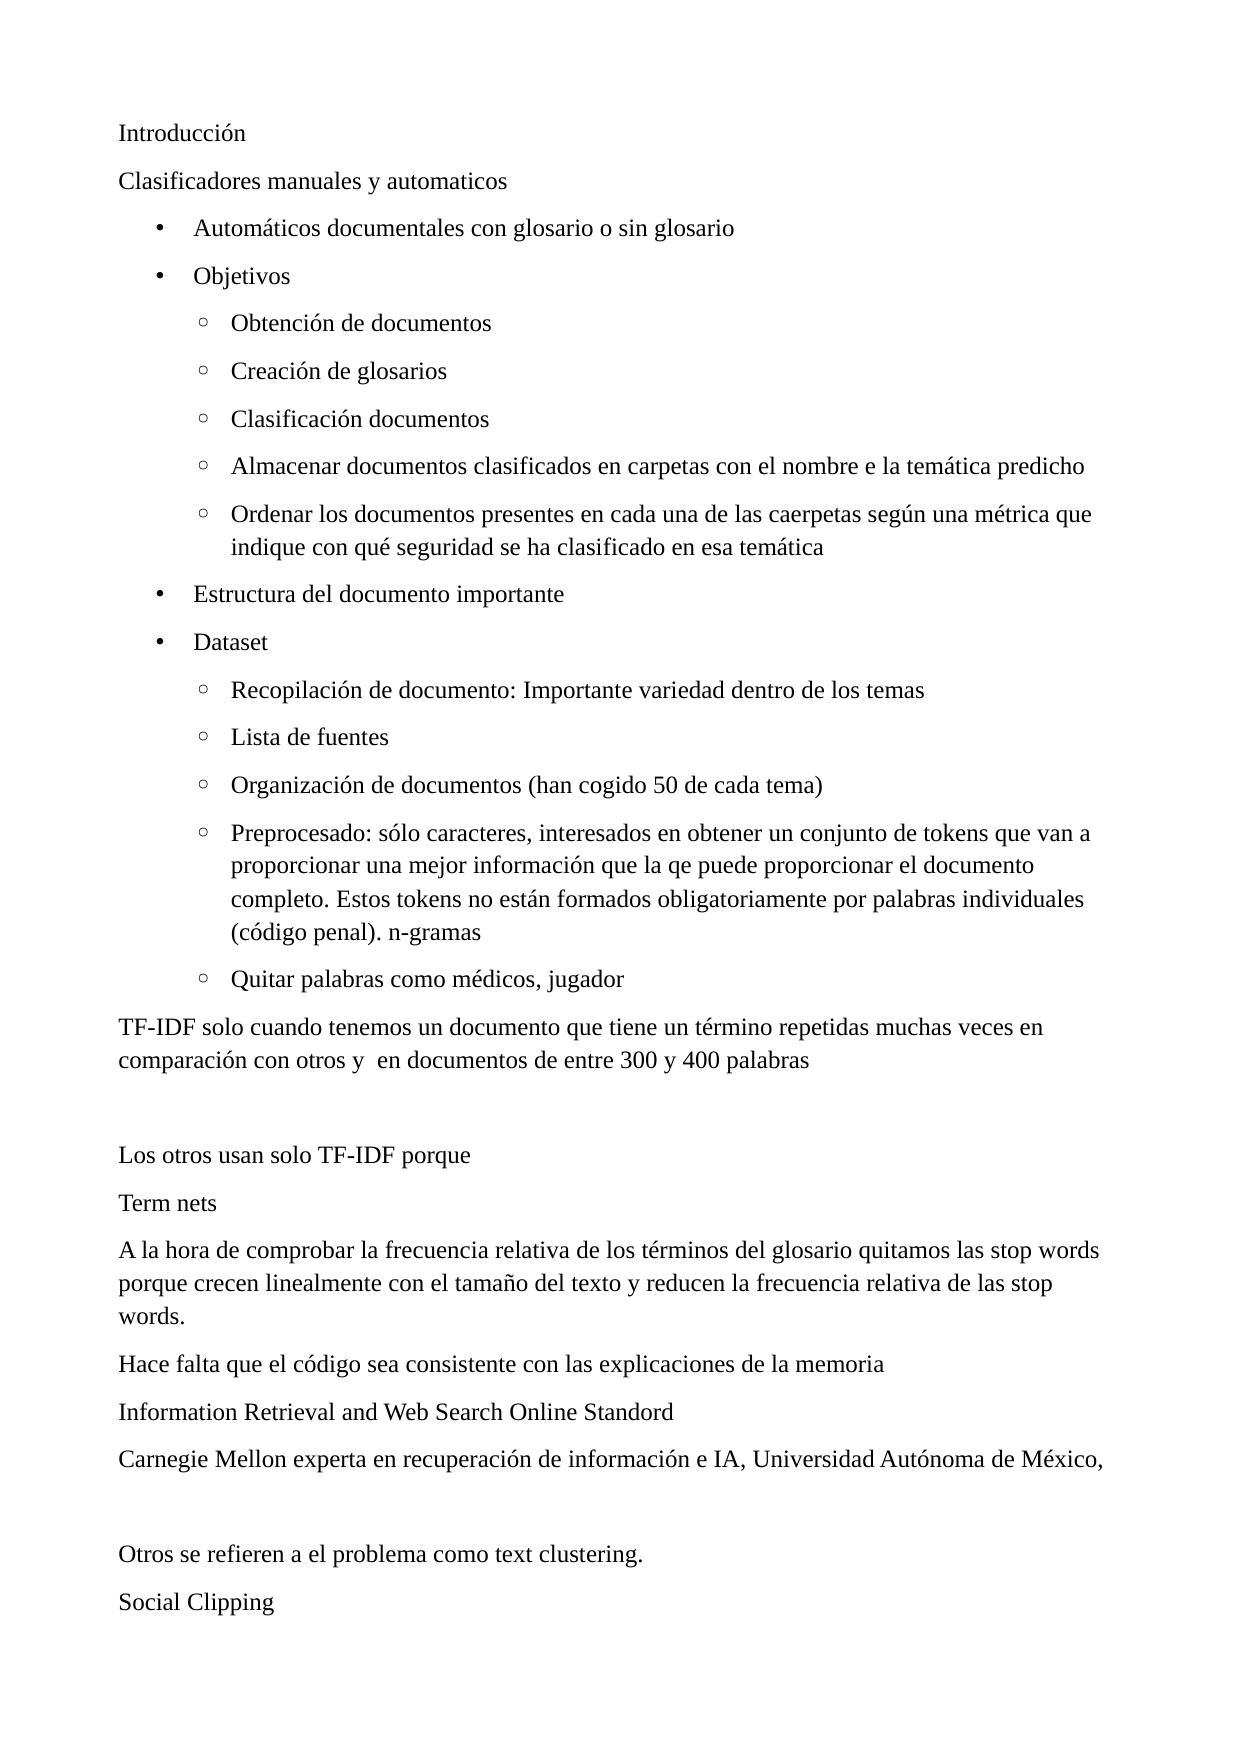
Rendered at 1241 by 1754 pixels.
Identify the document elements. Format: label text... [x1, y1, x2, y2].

text Information Retrieval and Web Search Online Standord [118, 1397, 1122, 1425]
list Preprocesado: sólo caracteres, interesados en obtener un conjunto de tokens que van a proporcionar una mejor información que la qe puede proporcionar el documento completo. Estos tokens no están formados obligatoriamente por palabras individuales (código penal). n-gramas [193, 818, 1122, 945]
list Objetivos [156, 261, 1122, 290]
list Quitar palabras como médicos, jugador [193, 964, 1122, 993]
text Carnegie Mellon experta en recuperación de información e IA, Universidad Autónoma de México, [118, 1444, 1122, 1473]
text Clasificadores manuales y automaticos [118, 166, 1122, 194]
text Social Clipping [118, 1587, 1122, 1616]
list Organización de documentos (han cogido 50 de cada tema) [193, 770, 1122, 799]
text TF-IDF solo cuando tenemos un documento que tiene un término repetidas muchas veces en comparación con otros y en documentos de entre 300 y 400 palabras [118, 1012, 1122, 1074]
list Dataset [156, 627, 1122, 656]
text Otros se refieren a el problema como text clustering. [118, 1539, 1122, 1568]
list Lista de fuentes [193, 722, 1122, 751]
list Recopilación de documento: Importante variedad dentro de los temas [193, 675, 1122, 703]
text Los otros usan solo TF-IDF porque [118, 1140, 1122, 1169]
text Introducción [118, 118, 1122, 147]
list Almacenar documentos clasificados en carpetas con el nombre e la temática predicho [193, 451, 1122, 480]
list Estructura del documento importante [156, 579, 1122, 608]
list Ordenar los documentos presentes en cada una de las caerpetas según una métrica que indique con qué seguridad se ha clasificado en esa temática [193, 499, 1122, 561]
list Creación de glosarios [193, 356, 1122, 385]
text Term nets [118, 1188, 1122, 1216]
list Automáticos documentales con glosario o sin glosario [156, 213, 1122, 242]
text Hace falta que el código sea consistente con las explicaciones de la memoria [118, 1349, 1122, 1378]
list Clasificación documentos [193, 404, 1122, 432]
list Obtención de documentos [193, 308, 1122, 337]
text A la hora de comprobar la frecuencia relativa de los términos del glosario quitamos las stop words porque crecen linealmente con el tamaño del texto y reducen la frecuencia relativa de las stop words. [118, 1235, 1122, 1330]
